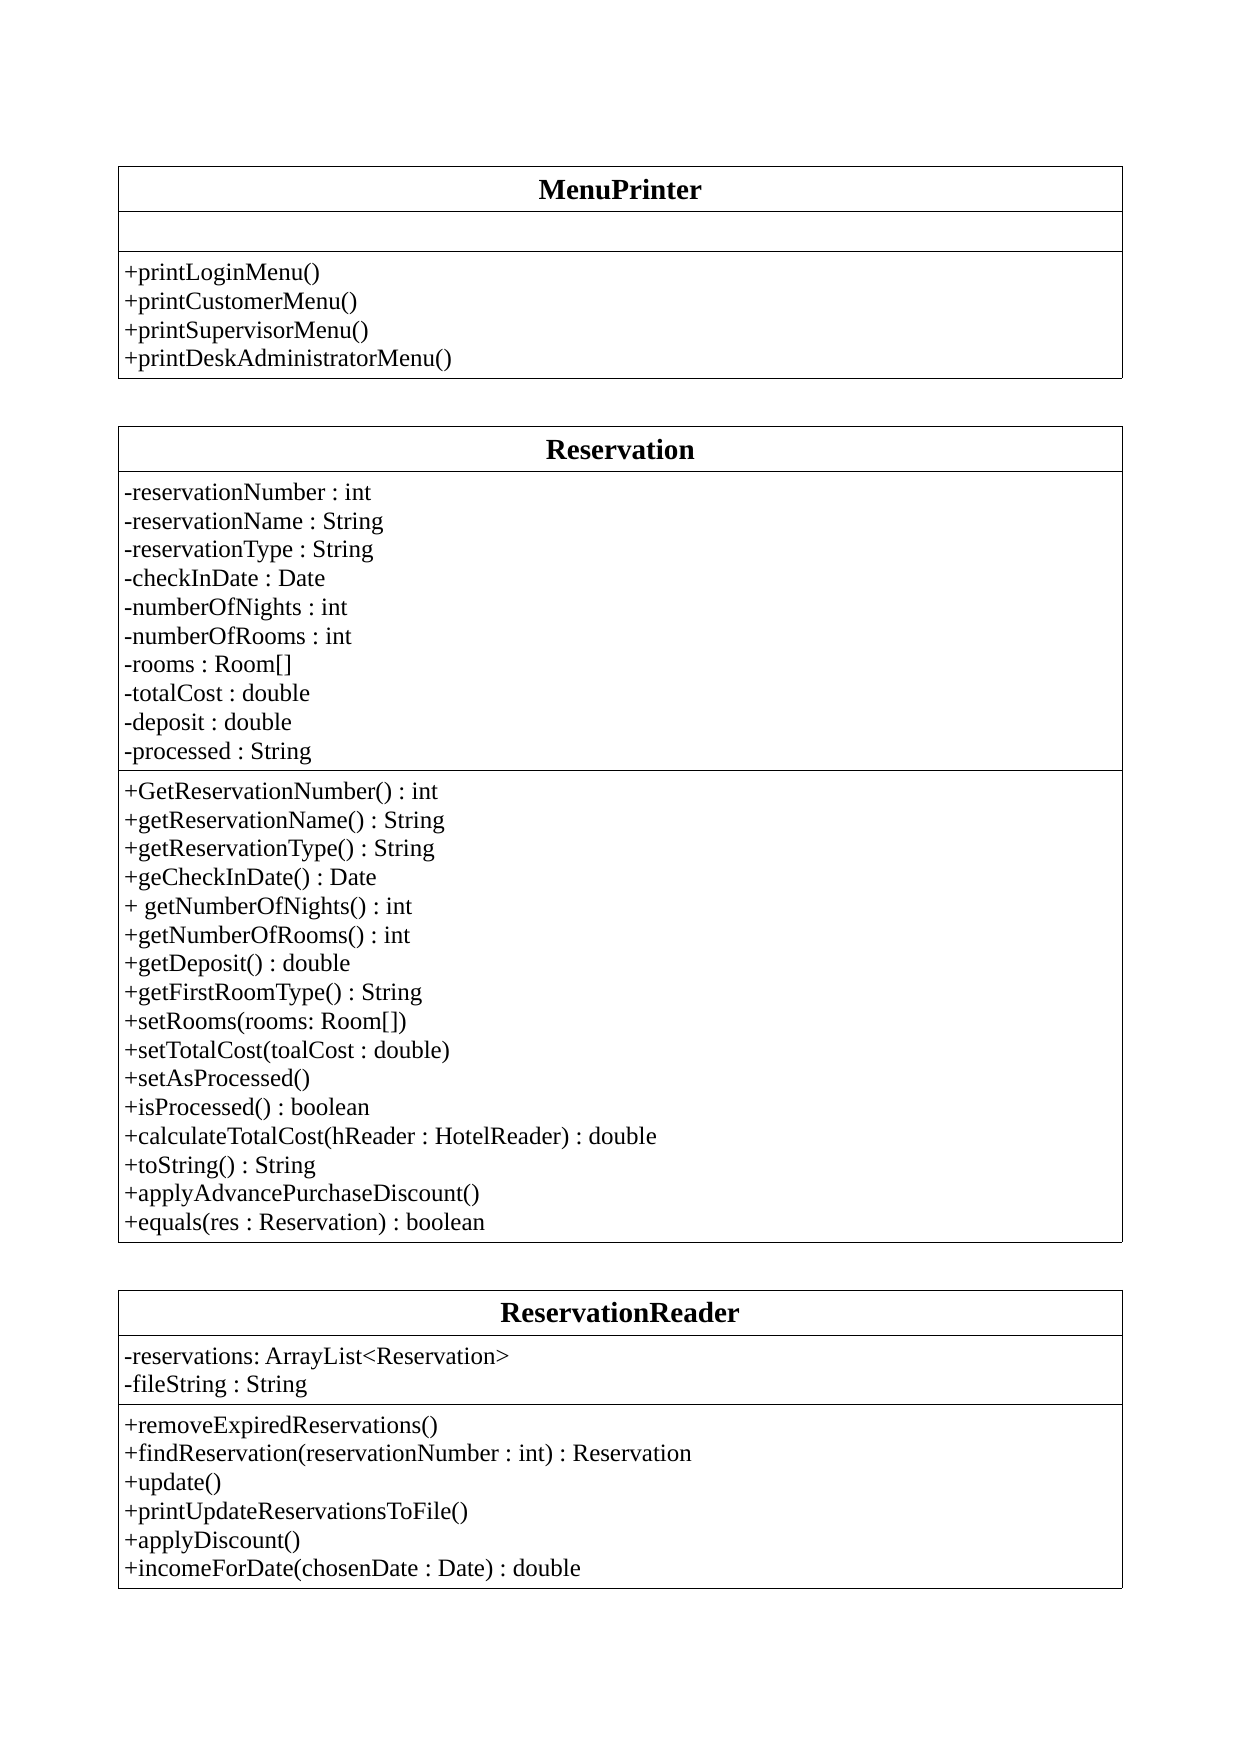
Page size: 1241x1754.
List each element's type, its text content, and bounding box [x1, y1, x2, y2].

table_cell +removeExpiredReservations() +findReservation(reservationNumber : int) : Reservation +update() +printUpdateReservationsToFile() +applyDiscount() +incomeForDate(chosenDate : Date) : double [119, 1405, 1122, 1588]
table_cell -reservationNumber : int -reservationName : String -reservationType : String -checkInDate : Date -numberOfNights : int -numberOfRooms : int -rooms : Room[] -totalCost : double -deposit : double -processed : String [119, 472, 1122, 770]
table_header ReservationReader [119, 1291, 1122, 1335]
table_cell [119, 212, 1122, 251]
table_cell -reservations: ArrayList<Reservation> -fileString : String [119, 1336, 1122, 1404]
table_header MenuPrinter [119, 167, 1122, 211]
table_cell +GetReservationNumber() : int +getReservationName() : String +getReservationType() : String +geCheckInDate() : Date + getNumberOfNights() : int +getNumberOfRooms() : int +getDeposit() : double +getFirstRoomType() : String +setRooms(rooms: Room[]) +setTotalCost(toalCost : double) +setAsProcessed() +isProcessed() : boolean +calculateTotalCost(hReader : HotelReader) : double +toString() : String +applyAdvancePurchaseDiscount() +equals(res : Reservation) : boolean [119, 771, 1122, 1242]
table_header Reservation [119, 427, 1122, 471]
table_cell +printLoginMenu() +printCustomerMenu() +printSupervisorMenu() +printDeskAdministratorMenu() [119, 252, 1122, 378]
